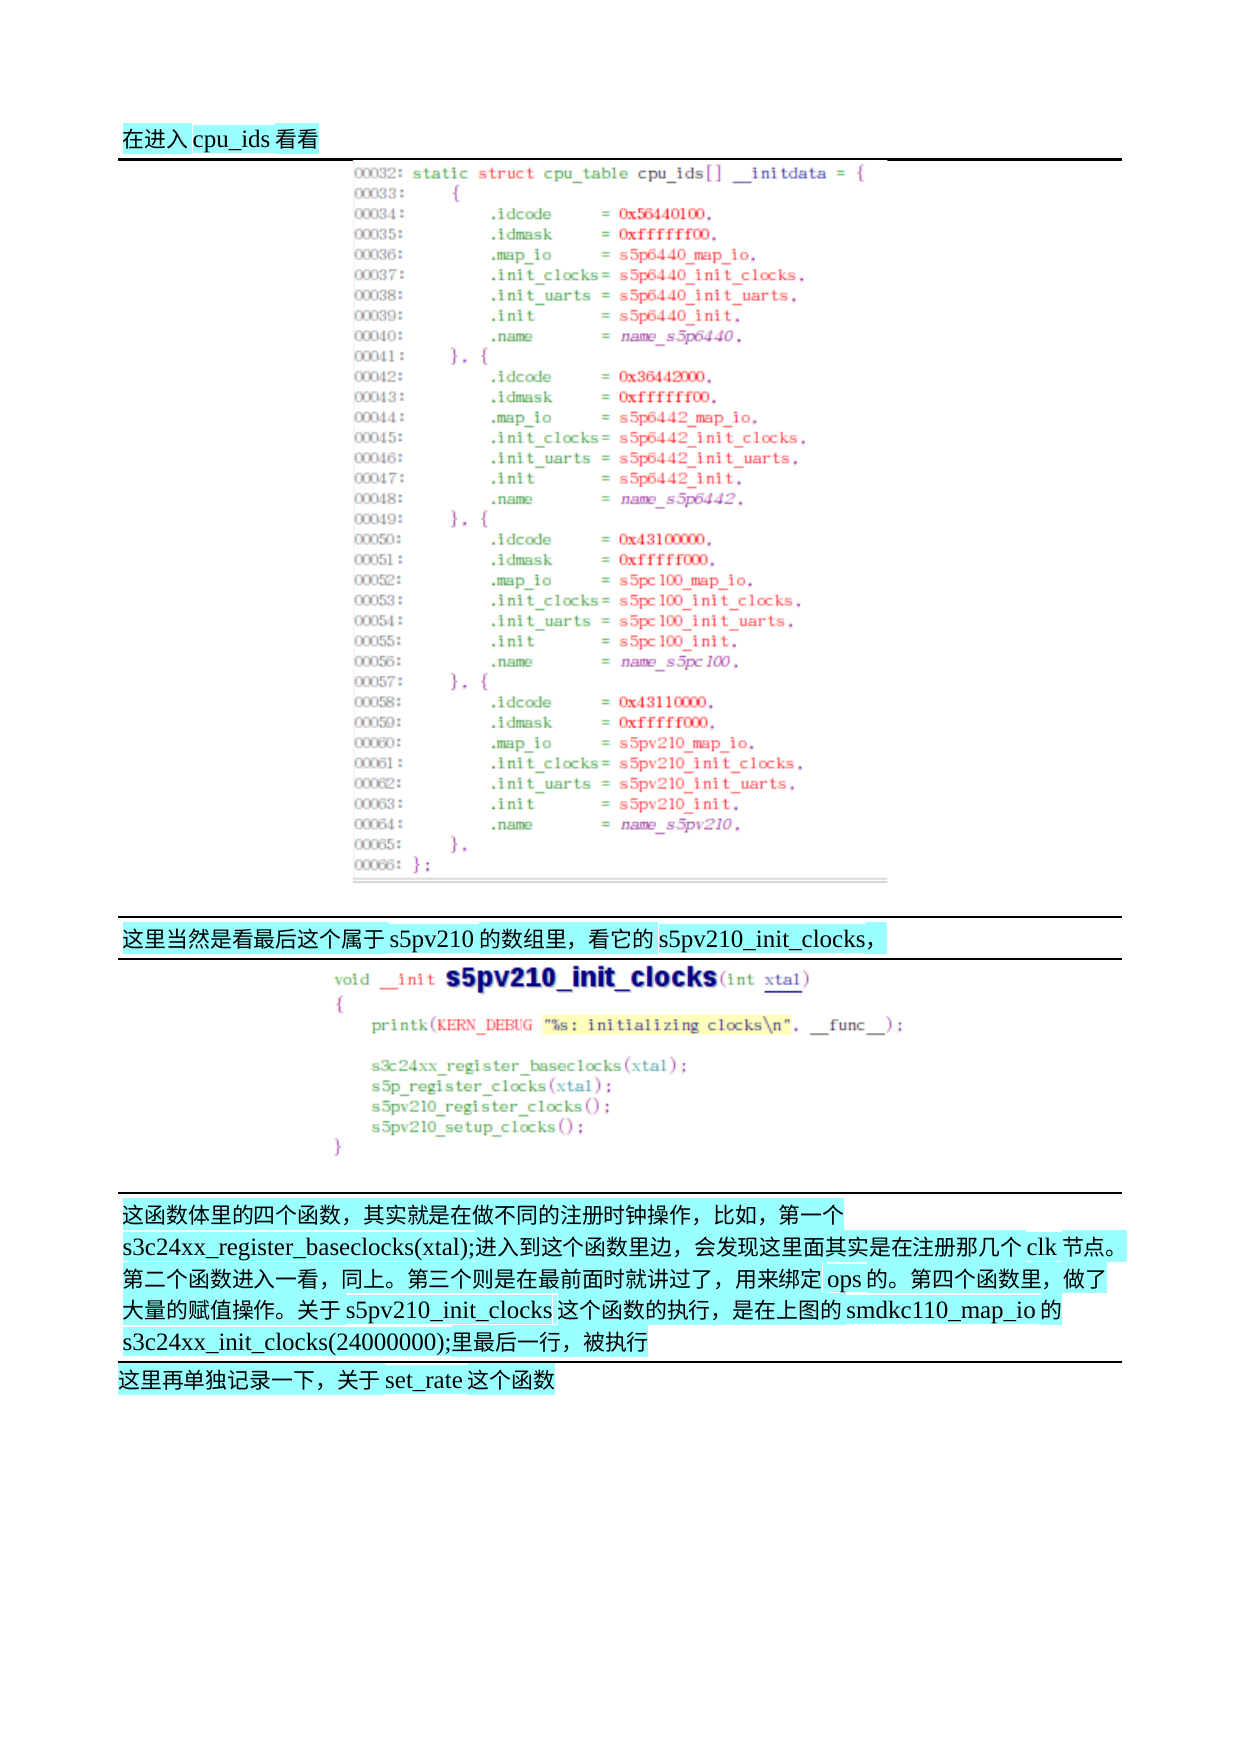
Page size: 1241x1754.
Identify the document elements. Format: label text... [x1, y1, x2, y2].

text 这里当然是看最后这个属于s5pv210的数组里，看它的s5pv210_init_clocks， [118, 918, 1122, 958]
picture [352, 160, 888, 883]
text 这函数体里的四个函数，其实就是在做不同的注册时钟操作，比如，第一个s3c24xx_register_baseclocks(xtal);进入到这个函数里边，会发现这里面其实是在注册那几个clk节点。第二个函数进入一看，同上。第三个则是在最前面时就讲过了，用来绑定ops的。第四个函数里，做了大量的赋值操作。关于s5pv210_init_clocks这个函数的执行，是在上图的smdkc110_map_io的s3c24xx_init_clocks(24000000);里最后一行，被执行 [118, 1194, 1122, 1361]
picture [328, 960, 912, 1159]
text 在进入cpu_ids看看 [118, 118, 1122, 158]
text 这里再单独记录一下，关于set_rate这个函数 [118, 1363, 1122, 1395]
